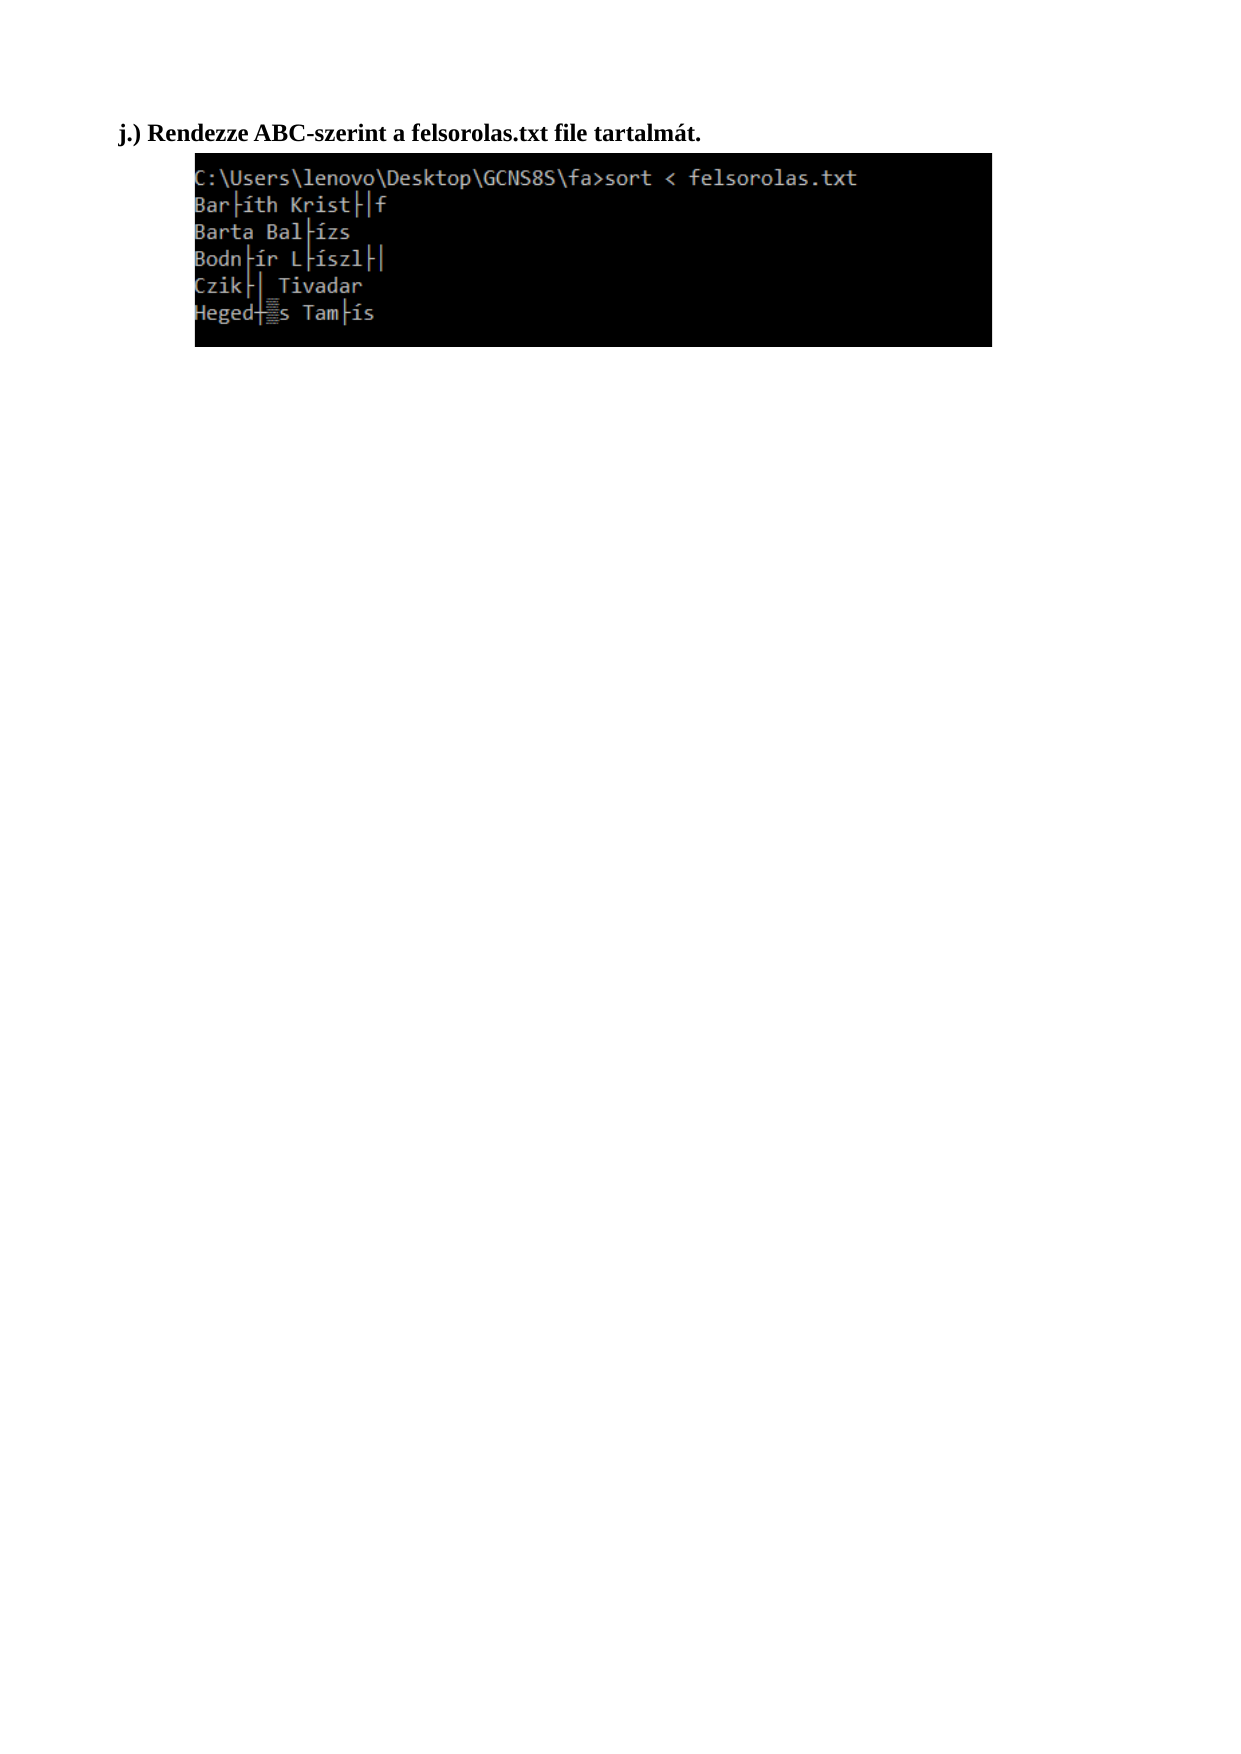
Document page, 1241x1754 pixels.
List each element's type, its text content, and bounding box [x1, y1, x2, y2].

text j.) Rendezze ABC-szerint a felsorolas.txt file tartalmát. [118, 118, 915, 147]
picture [194, 153, 993, 347]
